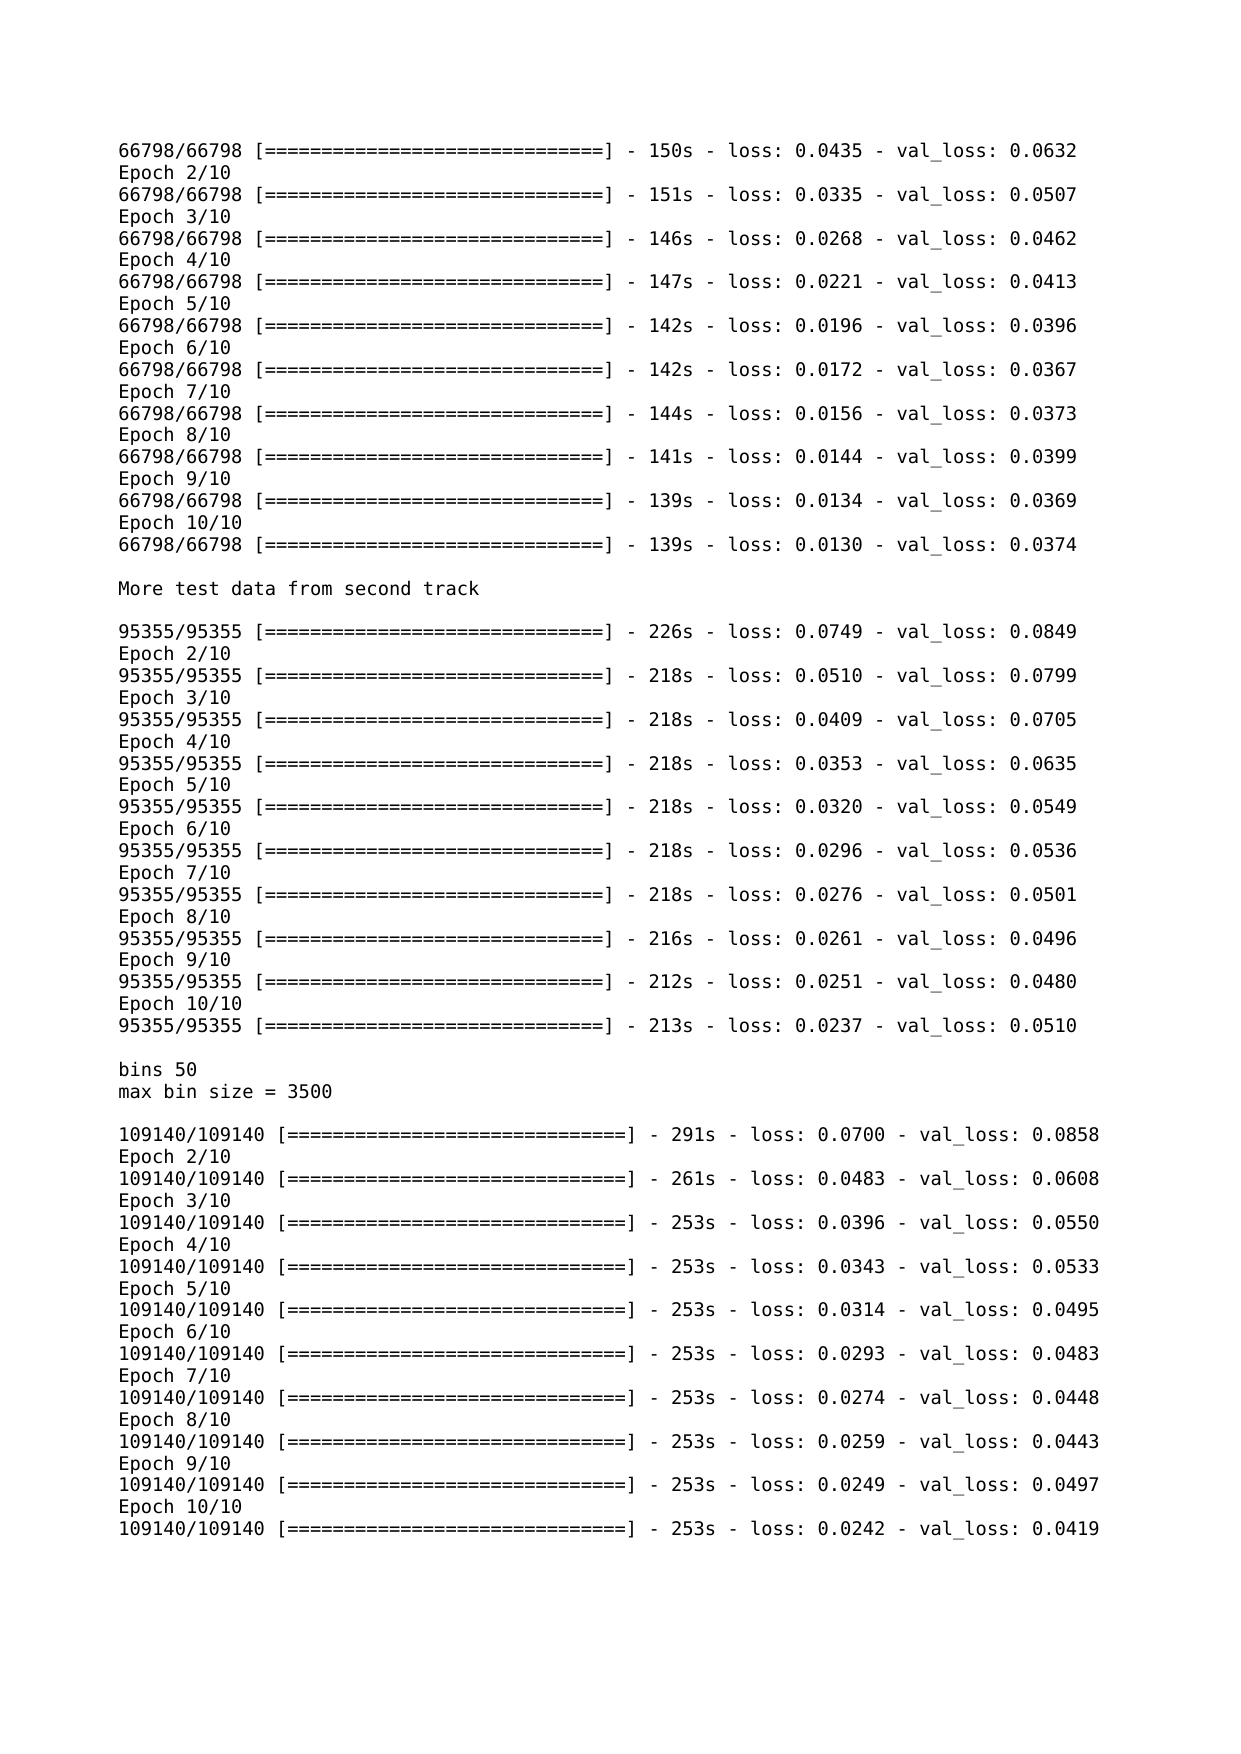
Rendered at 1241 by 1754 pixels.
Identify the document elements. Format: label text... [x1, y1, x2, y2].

text 66798/66798 [==============================] - 147s - loss: 0.0221 - val_loss: 0.0413 [118, 271, 1122, 293]
text 66798/66798 [==============================] - 139s - loss: 0.0130 - val_loss: 0.0374 [118, 534, 1122, 556]
text 66798/66798 [==============================] - 150s - loss: 0.0435 - val_loss: 0.0632 [118, 140, 1122, 162]
text 109140/109140 [==============================] - 253s - loss: 0.0396 - val_loss: 0.0550 [118, 1212, 1122, 1234]
text Epoch 5/10 [118, 293, 1122, 315]
text 109140/109140 [==============================] - 253s - loss: 0.0343 - val_loss: 0.0533 [118, 1256, 1122, 1277]
text Epoch 2/10 [118, 162, 1122, 184]
text Epoch 6/10 [118, 337, 1122, 359]
text 66798/66798 [==============================] - 144s - loss: 0.0156 - val_loss: 0.0373 [118, 402, 1122, 424]
text 66798/66798 [==============================] - 141s - loss: 0.0144 - val_loss: 0.0399 [118, 446, 1122, 468]
text Epoch 10/10 [118, 1496, 1122, 1518]
text Epoch 4/10 [118, 1234, 1122, 1256]
text Epoch 9/10 [118, 1452, 1122, 1474]
text 66798/66798 [==============================] - 151s - loss: 0.0335 - val_loss: 0.0507 [118, 184, 1122, 206]
text Epoch 5/10 [118, 774, 1122, 796]
text Epoch 7/10 [118, 1365, 1122, 1387]
text 66798/66798 [==============================] - 139s - loss: 0.0134 - val_loss: 0.0369 [118, 490, 1122, 512]
text 95355/95355 [==============================] - 216s - loss: 0.0261 - val_loss: 0.0496 [118, 927, 1122, 949]
text 95355/95355 [==============================] - 218s - loss: 0.0320 - val_loss: 0.0549 [118, 796, 1122, 818]
text Epoch 4/10 [118, 731, 1122, 752]
text Epoch 8/10 [118, 1409, 1122, 1431]
text Epoch 2/10 [118, 1146, 1122, 1168]
text 95355/95355 [==============================] - 218s - loss: 0.0353 - val_loss: 0.0635 [118, 752, 1122, 774]
text Epoch 3/10 [118, 687, 1122, 709]
text 109140/109140 [==============================] - 291s - loss: 0.0700 - val_loss: 0.0858 [118, 1124, 1122, 1146]
text Epoch 8/10 [118, 424, 1122, 446]
text 66798/66798 [==============================] - 146s - loss: 0.0268 - val_loss: 0.0462 [118, 227, 1122, 249]
text Epoch 2/10 [118, 643, 1122, 665]
text Epoch 6/10 [118, 818, 1122, 840]
text 109140/109140 [==============================] - 261s - loss: 0.0483 - val_loss: 0.0608 [118, 1168, 1122, 1190]
text 95355/95355 [==============================] - 218s - loss: 0.0276 - val_loss: 0.0501 [118, 884, 1122, 906]
text Epoch 6/10 [118, 1321, 1122, 1343]
text More test data from second track [118, 577, 1122, 599]
text 95355/95355 [==============================] - 213s - loss: 0.0237 - val_loss: 0.0510 [118, 1015, 1122, 1037]
text 109140/109140 [==============================] - 253s - loss: 0.0242 - val_loss: 0.0419 [118, 1518, 1122, 1540]
text Epoch 3/10 [118, 1190, 1122, 1212]
text Epoch 9/10 [118, 468, 1122, 490]
text 109140/109140 [==============================] - 253s - loss: 0.0293 - val_loss: 0.0483 [118, 1343, 1122, 1365]
text Epoch 10/10 [118, 993, 1122, 1015]
text Epoch 9/10 [118, 949, 1122, 971]
text 109140/109140 [==============================] - 253s - loss: 0.0314 - val_loss: 0.0495 [118, 1299, 1122, 1321]
text Epoch 7/10 [118, 381, 1122, 402]
text 109140/109140 [==============================] - 253s - loss: 0.0274 - val_loss: 0.0448 [118, 1387, 1122, 1409]
text Epoch 3/10 [118, 206, 1122, 227]
text Epoch 5/10 [118, 1277, 1122, 1299]
text Epoch 8/10 [118, 906, 1122, 927]
text 95355/95355 [==============================] - 218s - loss: 0.0296 - val_loss: 0.0536 [118, 840, 1122, 862]
text bins 50 [118, 1059, 1122, 1081]
text Epoch 10/10 [118, 512, 1122, 534]
text Epoch 4/10 [118, 249, 1122, 271]
text 66798/66798 [==============================] - 142s - loss: 0.0172 - val_loss: 0.0367 [118, 359, 1122, 381]
text 95355/95355 [==============================] - 218s - loss: 0.0409 - val_loss: 0.0705 [118, 709, 1122, 731]
text max bin size = 3500 [118, 1081, 1122, 1102]
text 66798/66798 [==============================] - 142s - loss: 0.0196 - val_loss: 0.0396 [118, 315, 1122, 337]
text 109140/109140 [==============================] - 253s - loss: 0.0249 - val_loss: 0.0497 [118, 1474, 1122, 1496]
text 95355/95355 [==============================] - 218s - loss: 0.0510 - val_loss: 0.0799 [118, 665, 1122, 687]
text 95355/95355 [==============================] - 212s - loss: 0.0251 - val_loss: 0.0480 [118, 971, 1122, 993]
text 109140/109140 [==============================] - 253s - loss: 0.0259 - val_loss: 0.0443 [118, 1431, 1122, 1452]
text 95355/95355 [==============================] - 226s - loss: 0.0749 - val_loss: 0.0849 [118, 621, 1122, 643]
text Epoch 7/10 [118, 862, 1122, 884]
